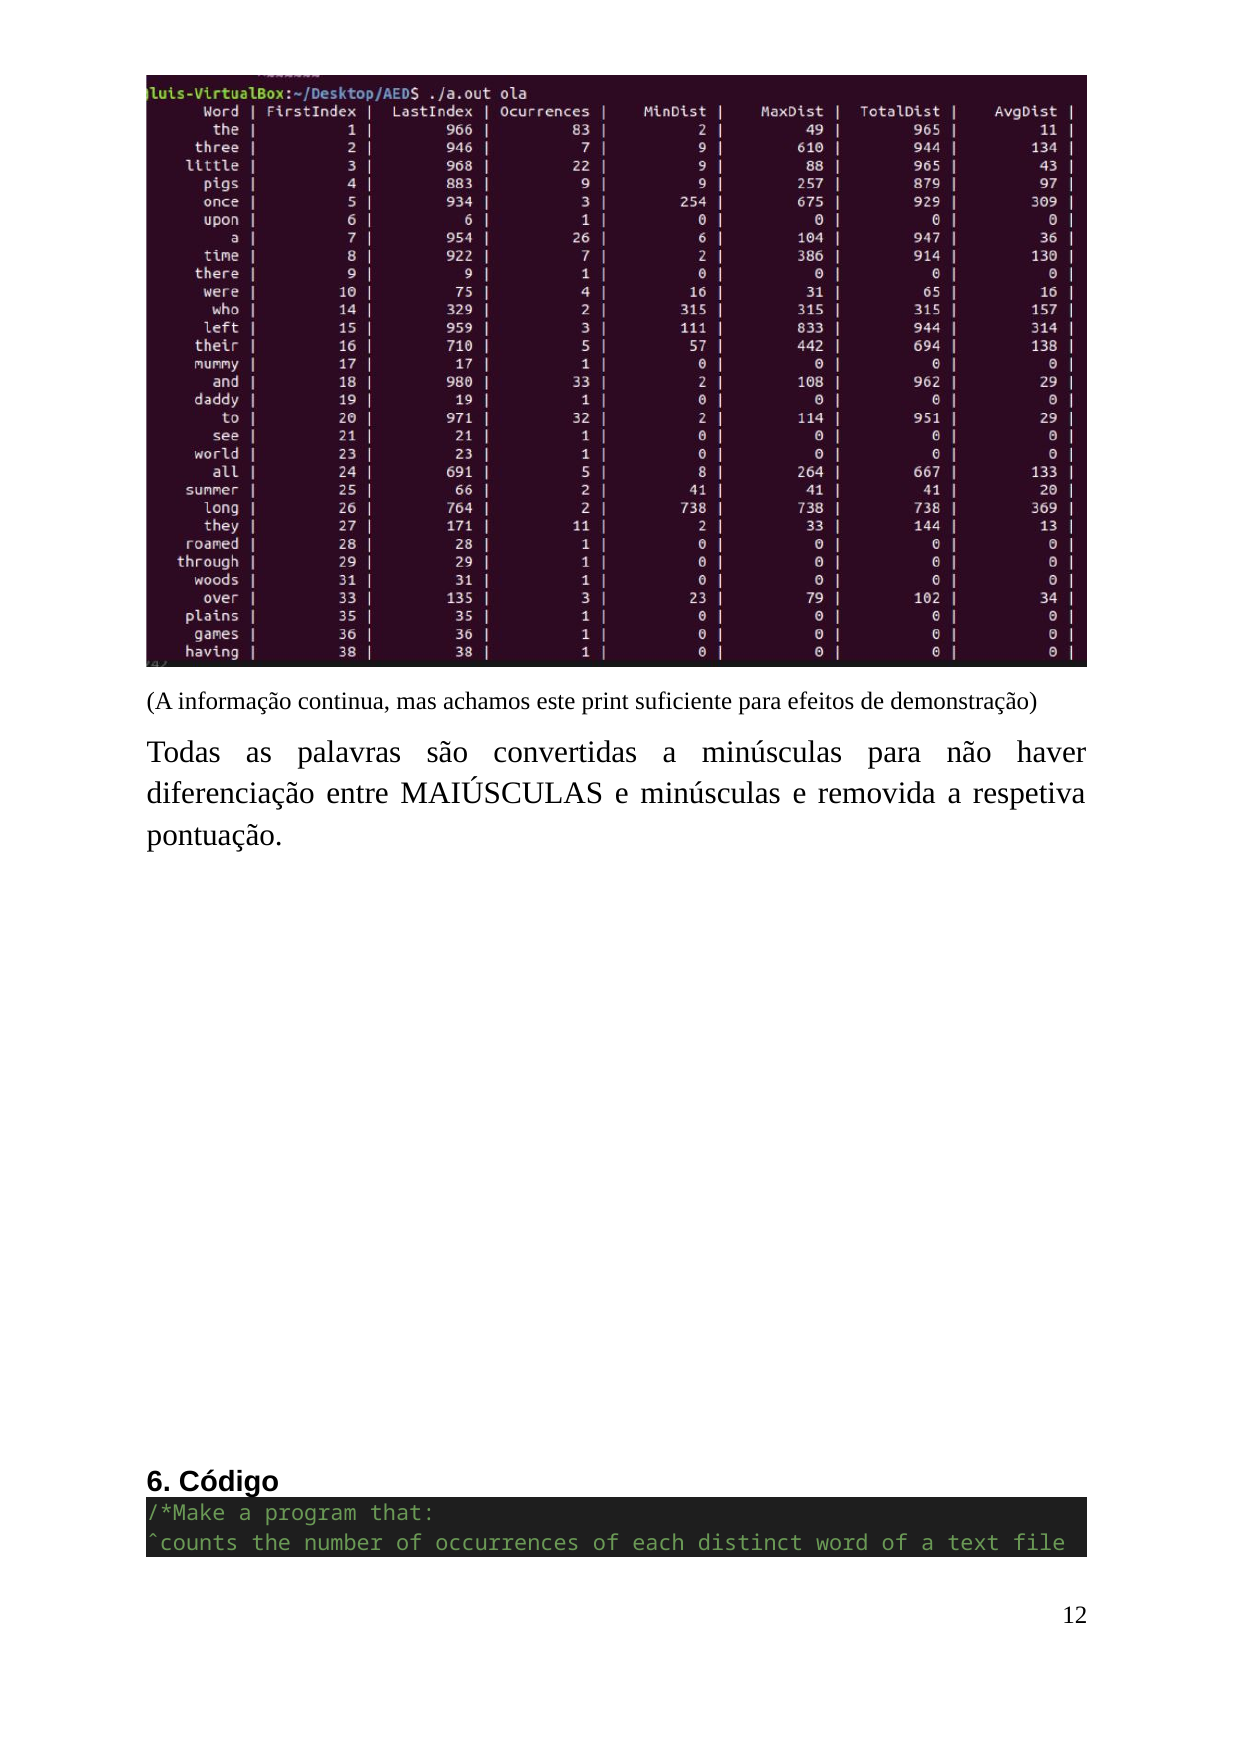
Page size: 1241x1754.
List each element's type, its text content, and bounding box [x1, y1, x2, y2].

text /*Make a program that: [146, 1497, 1087, 1527]
subtitle 6. Código [146, 1463, 1087, 1497]
text ˆcounts the number of occurrences of each distinct word of a text file [146, 1527, 1087, 1557]
text (A informação continua, mas achamos este print suficiente para efeitos de demonstração) [146, 686, 1087, 714]
text Todas as palavras são convertidas a minúsculas para não haver diferenciação entre MAIÚSCULAS e minúsculas e removida a respetiva pontuação. [146, 733, 1087, 852]
